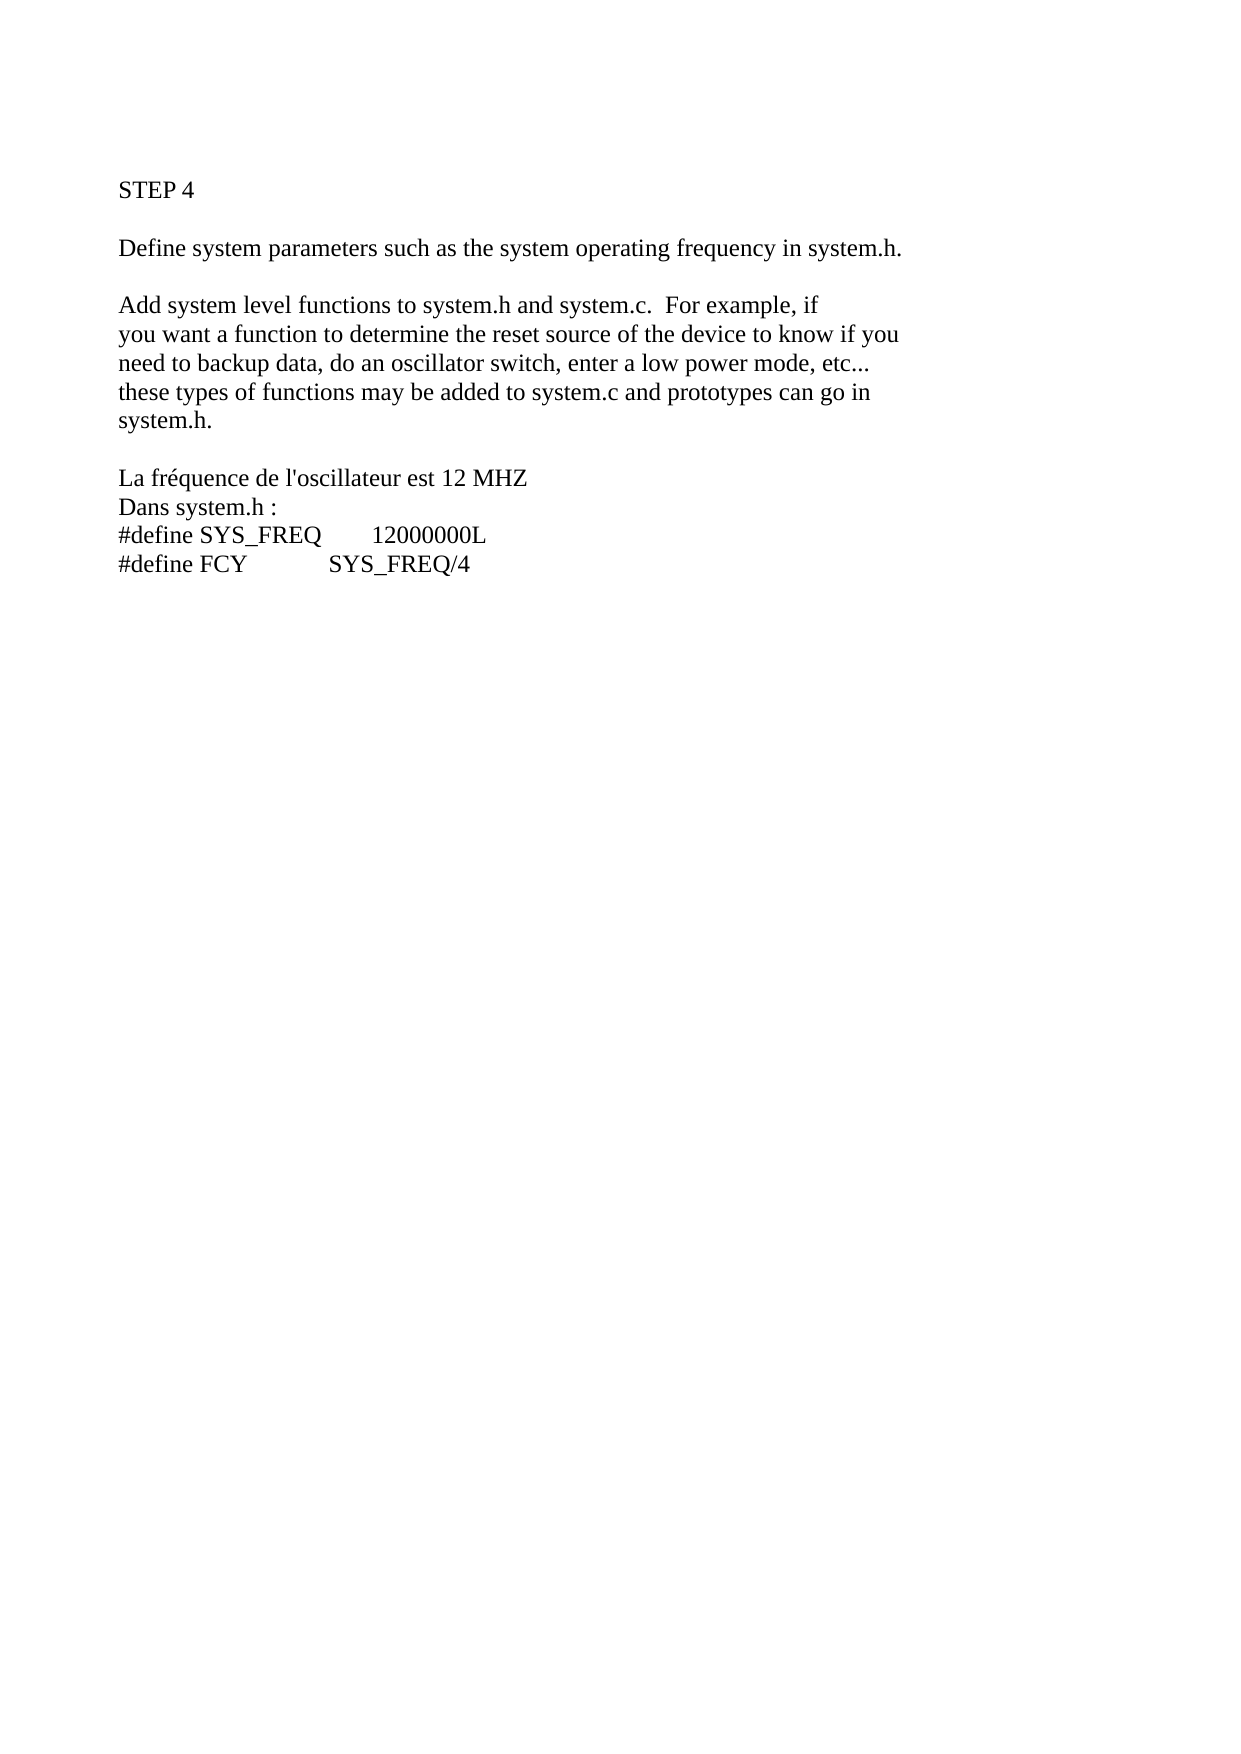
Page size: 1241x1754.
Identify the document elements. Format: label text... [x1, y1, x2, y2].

text need to backup data, do an oscillator switch, enter a low power mode, etc... [118, 348, 1122, 377]
text these types of functions may be added to system.c and prototypes can go in [118, 377, 1122, 406]
text La fréquence de l'oscillateur est 12 MHZ [118, 463, 1122, 492]
text you want a function to determine the reset source of the device to know if you [118, 319, 1122, 348]
text #define FCY SYS_FREQ/4 [118, 549, 1122, 578]
text STEP 4 [118, 176, 1122, 204]
text Add system level functions to system.h and system.c. For example, if [118, 291, 1122, 319]
text #define SYS_FREQ 12000000L [118, 521, 1122, 549]
text Dans system.h : [118, 492, 1122, 521]
text Define system parameters such as the system operating frequency in system.h. [118, 233, 1122, 262]
text system.h. [118, 406, 1122, 434]
